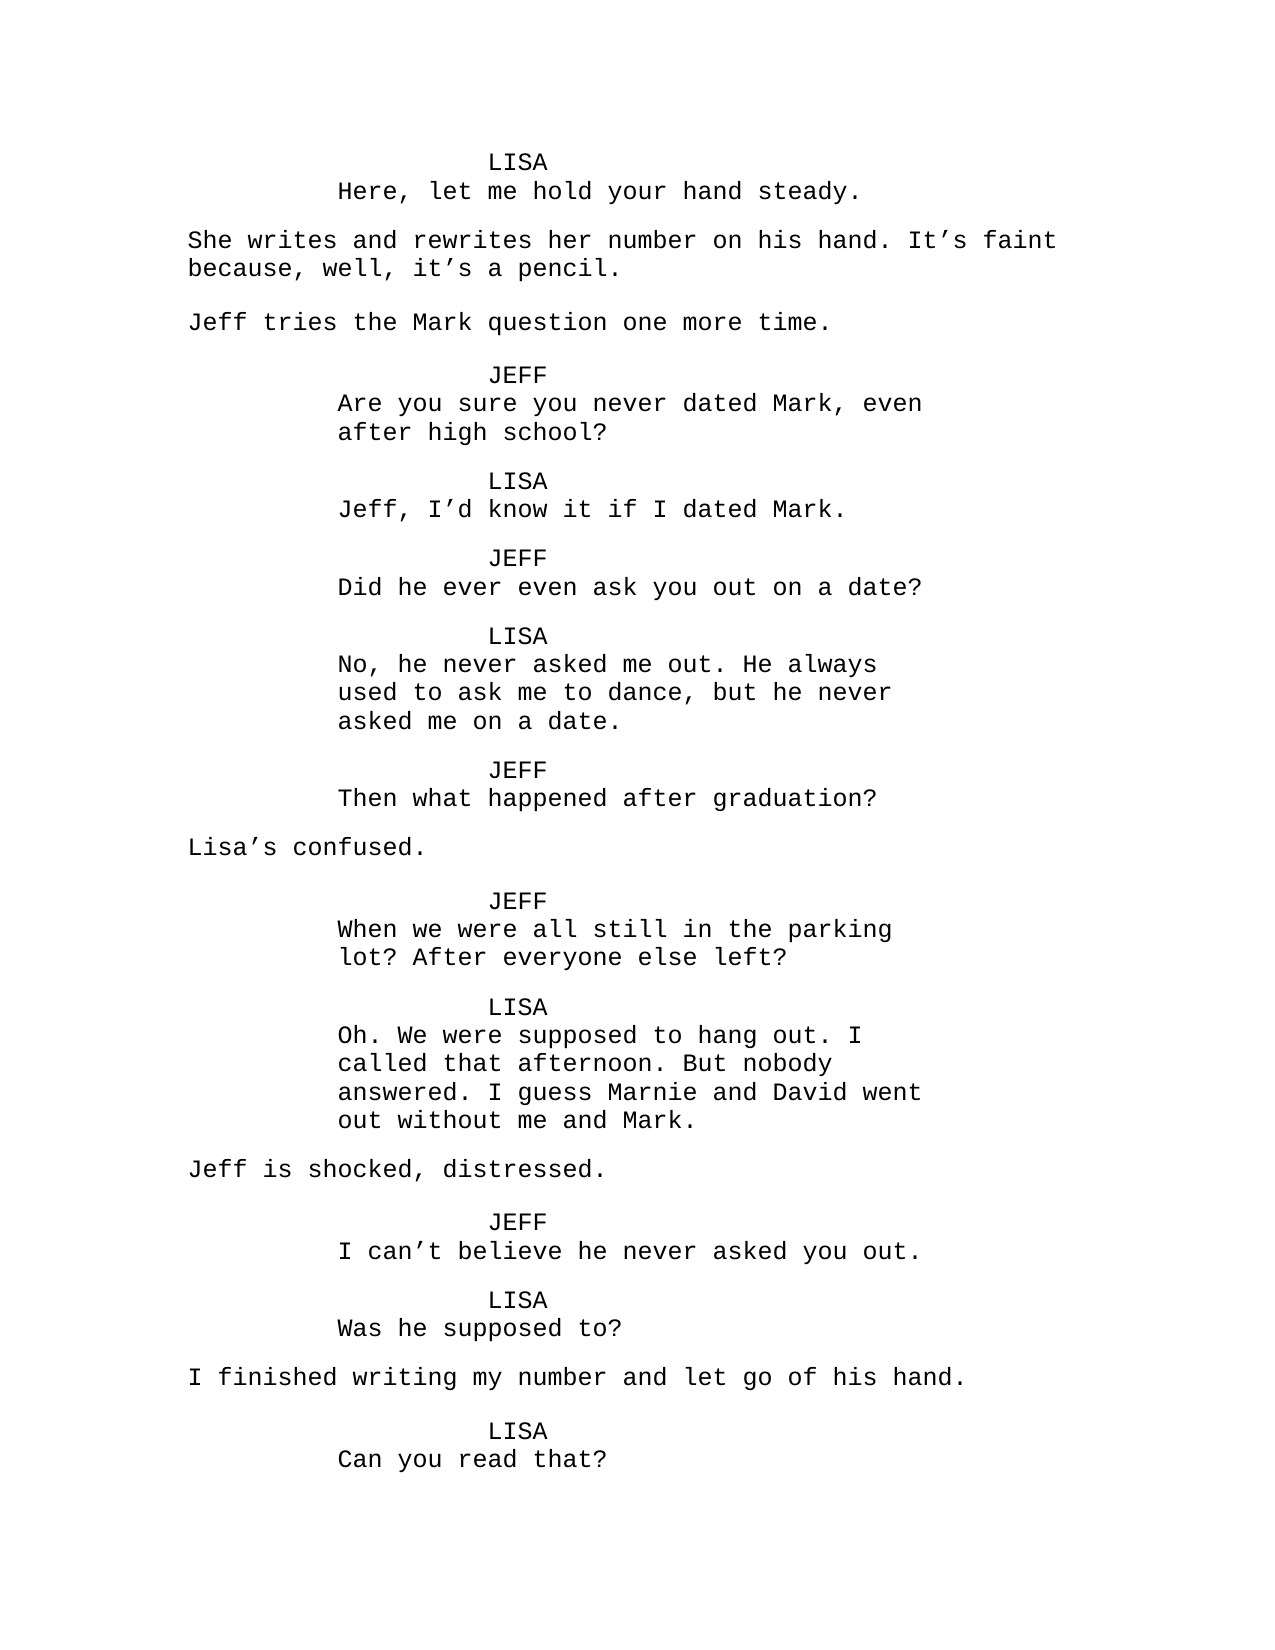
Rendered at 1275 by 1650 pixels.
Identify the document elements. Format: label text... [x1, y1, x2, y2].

text Jeff tries the Mark question one more time. [187, 309, 1087, 337]
text JEFF [187, 1210, 1087, 1238]
text Jeff is shocked, distressed. [187, 1157, 1087, 1185]
text Jeff, I’d know it if I dated Mark. [337, 497, 937, 525]
text JEFF [187, 888, 1087, 917]
text Here, let me hold your hand steady. [337, 178, 937, 207]
text Lisa’s confused. [187, 835, 1087, 863]
text She writes and rewrites her number on his hand. It’s faint because, well, it’s a pencil. [187, 227, 1087, 284]
text No, he never asked me out. He always used to ask me to dance, but he never asked me on a date. [337, 652, 937, 737]
text LISA [187, 623, 1087, 652]
text JEFF [187, 546, 1087, 574]
text I finished writing my number and let go of his hand. [187, 1365, 1087, 1393]
text When we were all still in the parking lot? After everyone else left? [337, 917, 937, 973]
text JEFF [187, 757, 1087, 786]
text LISA [187, 1287, 1087, 1316]
text LISA [187, 1418, 1087, 1447]
text Can you read that? [337, 1447, 937, 1475]
text LISA [187, 150, 1087, 178]
text Was he supposed to? [337, 1316, 937, 1344]
text Did he ever even ask you out on a date? [337, 574, 937, 602]
text Oh. We were supposed to hang out. I called that afternoon. But nobody answered. I guess Marnie and David went out without me and Mark. [337, 1022, 937, 1136]
text Then what happened after graduation? [337, 786, 937, 814]
text JEFF [187, 362, 1087, 391]
text Are you sure you never dated Mark, even after high school? [337, 391, 937, 447]
text LISA [187, 468, 1087, 497]
text LISA [187, 994, 1087, 1022]
text I can’t believe he never asked you out. [337, 1238, 937, 1267]
